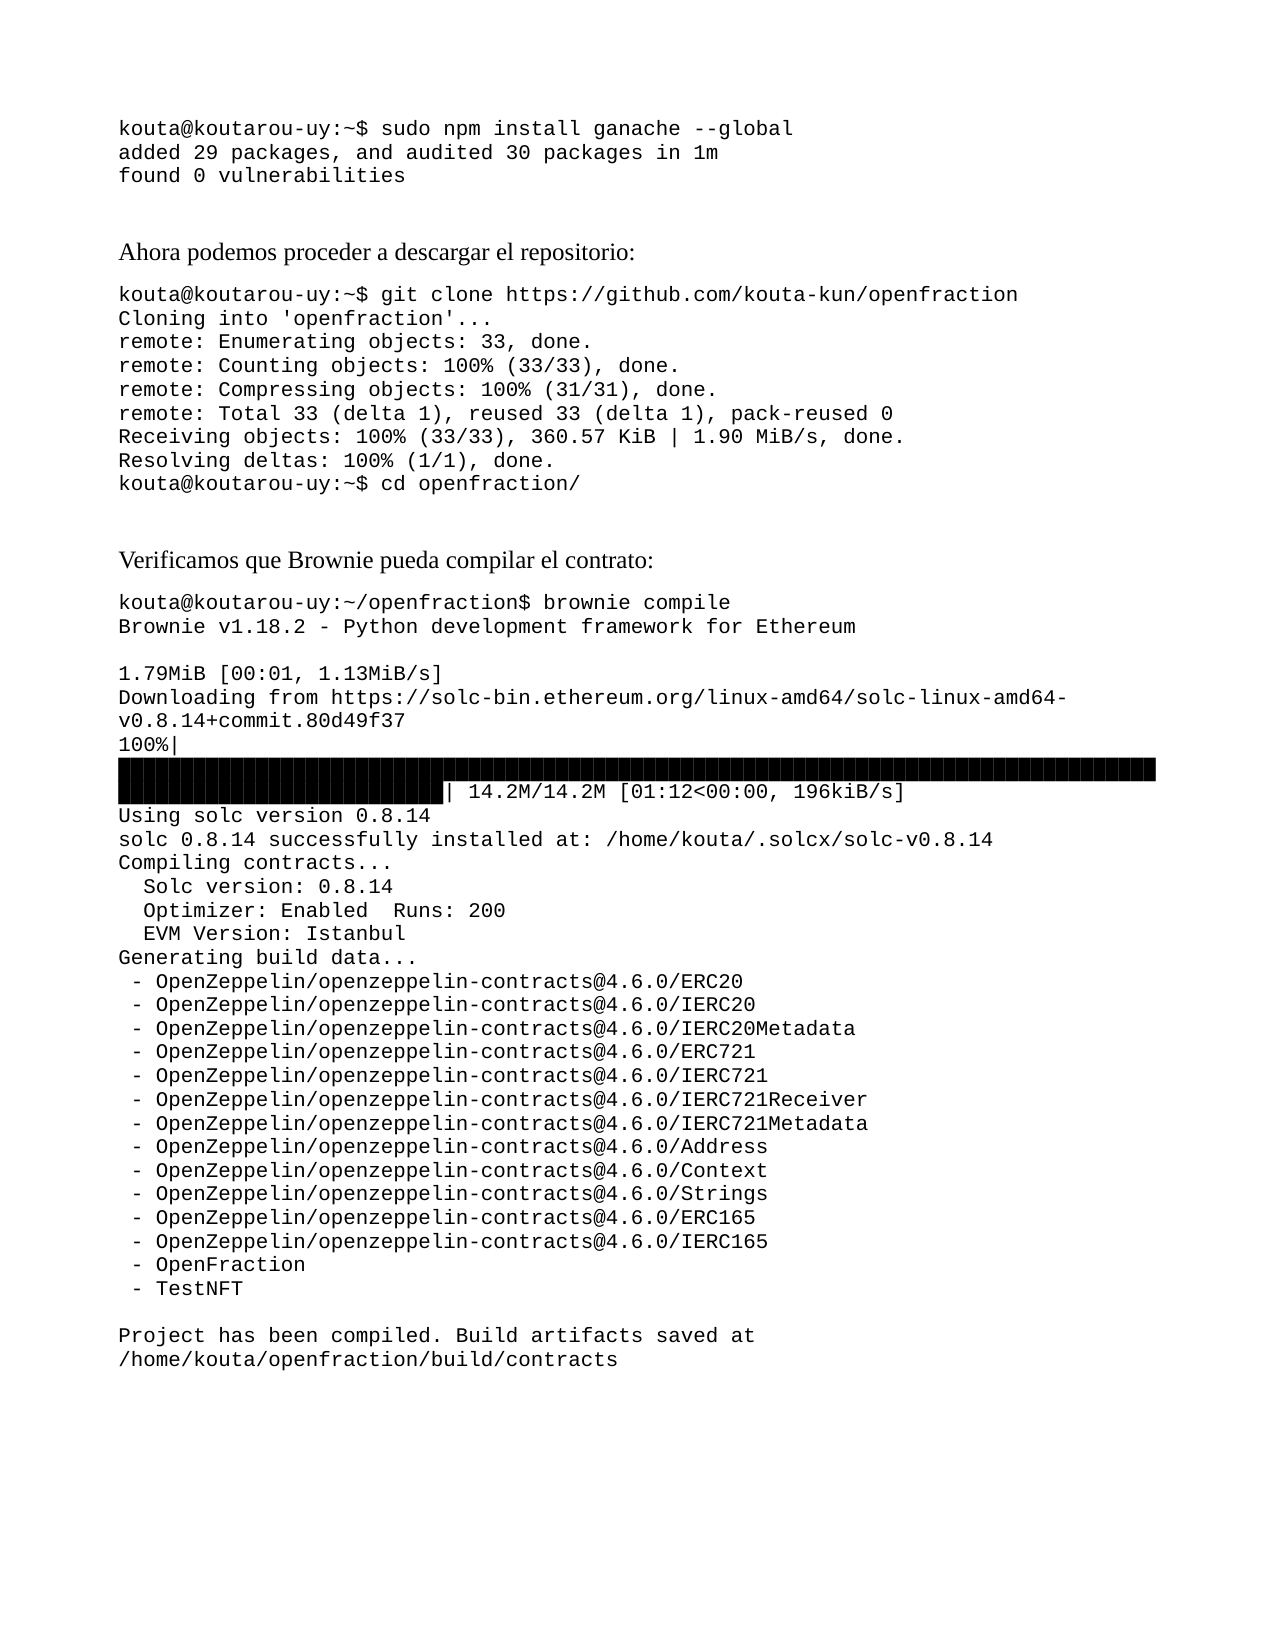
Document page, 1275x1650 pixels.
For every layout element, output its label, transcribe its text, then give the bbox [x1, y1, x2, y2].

text added 29 packages, and audited 30 packages in 1m [118, 142, 1157, 165]
text solc 0.8.14 successfully installed at: /home/kouta/.solcx/solc-v0.8.14 [118, 829, 1157, 852]
text - OpenZeppelin/openzeppelin-contracts@4.6.0/IERC20Metadata [118, 1018, 1157, 1042]
text Cloning into 'openfraction'... [118, 308, 1157, 332]
text 100%|█████████████████████████████████████████████████████████████████████████████████████████████████████████████| 14.2M/14.2M [01:12<00:00, 196kiB/s] [118, 734, 1157, 805]
text Ahora podemos proceder a descargar el repositorio: [118, 237, 1157, 265]
text 1.79MiB [00:01, 1.13MiB/s] [118, 663, 1157, 687]
text - OpenZeppelin/openzeppelin-contracts@4.6.0/IERC721 [118, 1065, 1157, 1089]
text - OpenZeppelin/openzeppelin-contracts@4.6.0/ERC721 [118, 1042, 1157, 1065]
text Compiling contracts... [118, 852, 1157, 876]
text remote: Counting objects: 100% (33/33), done. [118, 355, 1157, 379]
text kouta@koutarou-uy:~$ sudo npm install ganache --global [118, 118, 1157, 142]
text - OpenZeppelin/openzeppelin-contracts@4.6.0/ERC165 [118, 1207, 1157, 1231]
text Using solc version 0.8.14 [118, 805, 1157, 829]
text Solc version: 0.8.14 [118, 876, 1157, 900]
text - OpenFraction [118, 1254, 1157, 1278]
text - OpenZeppelin/openzeppelin-contracts@4.6.0/IERC721Receiver [118, 1089, 1157, 1112]
text kouta@koutarou-uy:~$ cd openfraction/ [118, 473, 1157, 497]
text found 0 vulnerabilities [118, 165, 1157, 189]
text Brownie v1.18.2 - Python development framework for Ethereum [118, 616, 1157, 639]
text Optimizer: Enabled Runs: 200 [118, 900, 1157, 923]
text kouta@koutarou-uy:~/openfraction$ brownie compile [118, 592, 1157, 616]
text remote: Compressing objects: 100% (31/31), done. [118, 379, 1157, 402]
text Verificamos que Brownie pueda compilar el contrato: [118, 545, 1157, 573]
text - OpenZeppelin/openzeppelin-contracts@4.6.0/IERC721Metadata [118, 1112, 1157, 1136]
text remote: Enumerating objects: 33, done. [118, 332, 1157, 355]
text - OpenZeppelin/openzeppelin-contracts@4.6.0/Address [118, 1136, 1157, 1160]
text Receiving objects: 100% (33/33), 360.57 KiB | 1.90 MiB/s, done. [118, 426, 1157, 450]
text Project has been compiled. Build artifacts saved at /home/kouta/openfraction/build/contracts [118, 1325, 1157, 1373]
text - OpenZeppelin/openzeppelin-contracts@4.6.0/IERC20 [118, 994, 1157, 1018]
text EVM Version: Istanbul [118, 923, 1157, 947]
text Resolving deltas: 100% (1/1), done. [118, 450, 1157, 473]
text - OpenZeppelin/openzeppelin-contracts@4.6.0/ERC20 [118, 971, 1157, 994]
text remote: Total 33 (delta 1), reused 33 (delta 1), pack-reused 0 [118, 402, 1157, 426]
text - OpenZeppelin/openzeppelin-contracts@4.6.0/Strings [118, 1183, 1157, 1207]
text Generating build data... [118, 947, 1157, 971]
text - OpenZeppelin/openzeppelin-contracts@4.6.0/Context [118, 1160, 1157, 1183]
text kouta@koutarou-uy:~$ git clone https://github.com/kouta-kun/openfraction [118, 284, 1157, 308]
text Downloading from https://solc-bin.ethereum.org/linux-amd64/solc-linux-amd64-v0.8.14+commit.80d49f37 [118, 687, 1157, 734]
text - TestNFT [118, 1278, 1157, 1302]
text - OpenZeppelin/openzeppelin-contracts@4.6.0/IERC165 [118, 1231, 1157, 1254]
